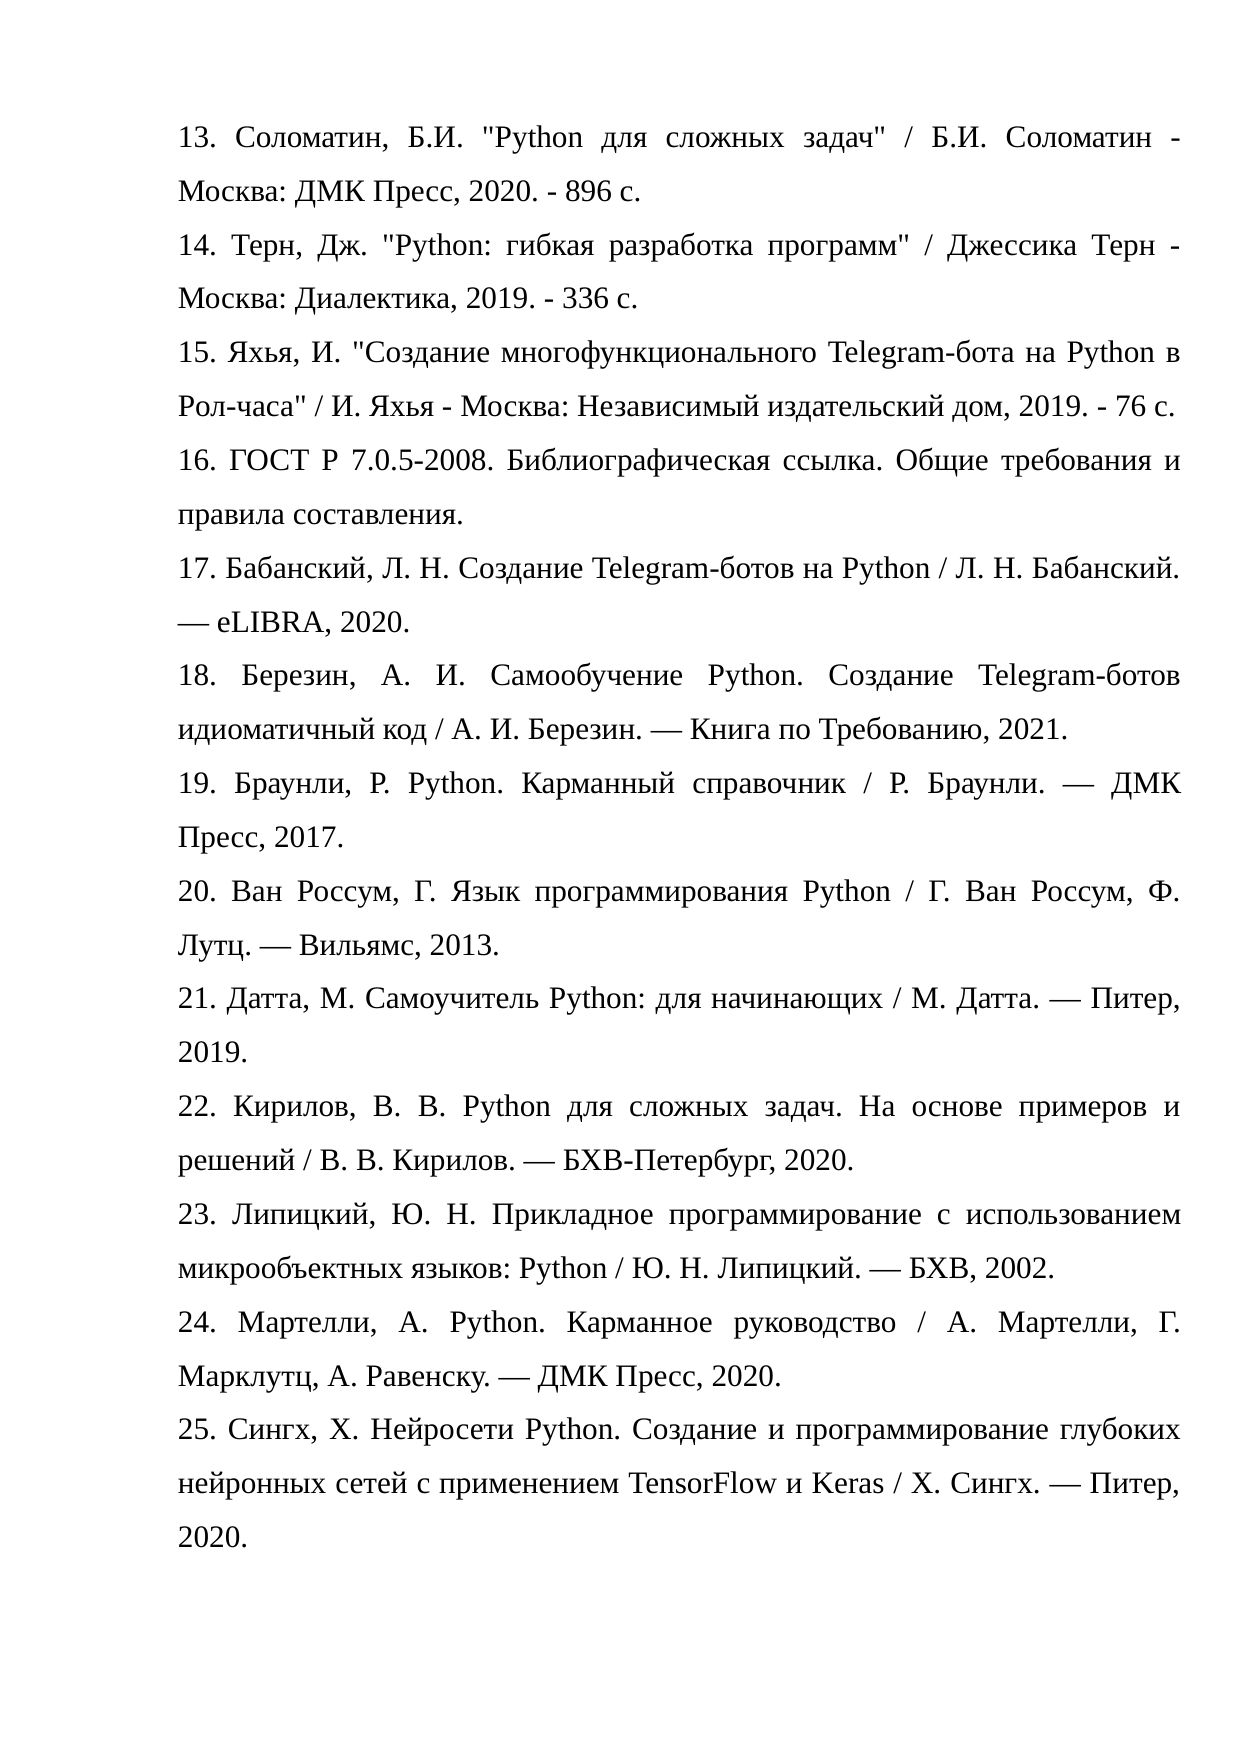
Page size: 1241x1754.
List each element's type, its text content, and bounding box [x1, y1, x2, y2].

text 19. Браунли, Р. Python. Карманный справочник / Р. Браунли. — ДМК Пресс, 2017. [178, 764, 1182, 854]
text 23. Липицкий, Ю. Н. Прикладное программирование с использованием микрообъектных языков: Python / Ю. Н. Липицкий. — БХВ, 2002. [178, 1195, 1182, 1285]
text 17. Бабанский, Л. Н. Создание Telegram-ботов на Python / Л. Н. Бабанский. — eLIBRA, 2020. [178, 549, 1182, 639]
text 20. Ван Россум, Г. Язык программирования Python / Г. Ван Россум, Ф. Лутц. — Вильямс, 2013. [178, 872, 1182, 962]
text 15. Яхья, И. "Создание многофункционального Telegram-бота на Python в Pол-часа" / И. Яхья - Москва: Независимый издательский дом, 2019. - 76 с. [178, 333, 1182, 423]
text 21. Датта, М. Самоучитель Python: для начинающих / М. Датта. — Питер, 2019. [178, 980, 1182, 1069]
text 18. Березин, А. И. Самообучение Python. Создание Telegram-ботов идиоматичный код / А. И. Березин. — Книга по Требованию, 2021. [178, 657, 1182, 746]
text 25. Сингх, Х. Нейросети Python. Создание и программирование глубоких нейронных сетей с применением TensorFlow и Keras / Х. Сингх. — Питер, 2020. [178, 1411, 1182, 1554]
text 13. Соломатин, Б.И. "Python для сложных задач" / Б.И. Соломатин - Москва: ДМК Пресс, 2020. - 896 с. [178, 118, 1182, 208]
text 24. Мартелли, А. Python. Карманное руководство / А. Мартелли, Г. Марклутц, А. Равенску. — ДМК Пресс, 2020. [178, 1303, 1182, 1393]
text 14. Терн, Дж. "Python: гибкая разработка программ" / Джессика Терн - Москва: Диалектика, 2019. - 336 с. [178, 226, 1182, 316]
text 22. Кирилов, В. В. Python для сложных задач. На основе примеров и решений / В. В. Кирилов. — БХВ-Петербург, 2020. [178, 1087, 1182, 1177]
text 16. ГОСТ Р 7.0.5-2008. Библиографическая ссылка. Общие требования и правила составления. [178, 441, 1182, 531]
